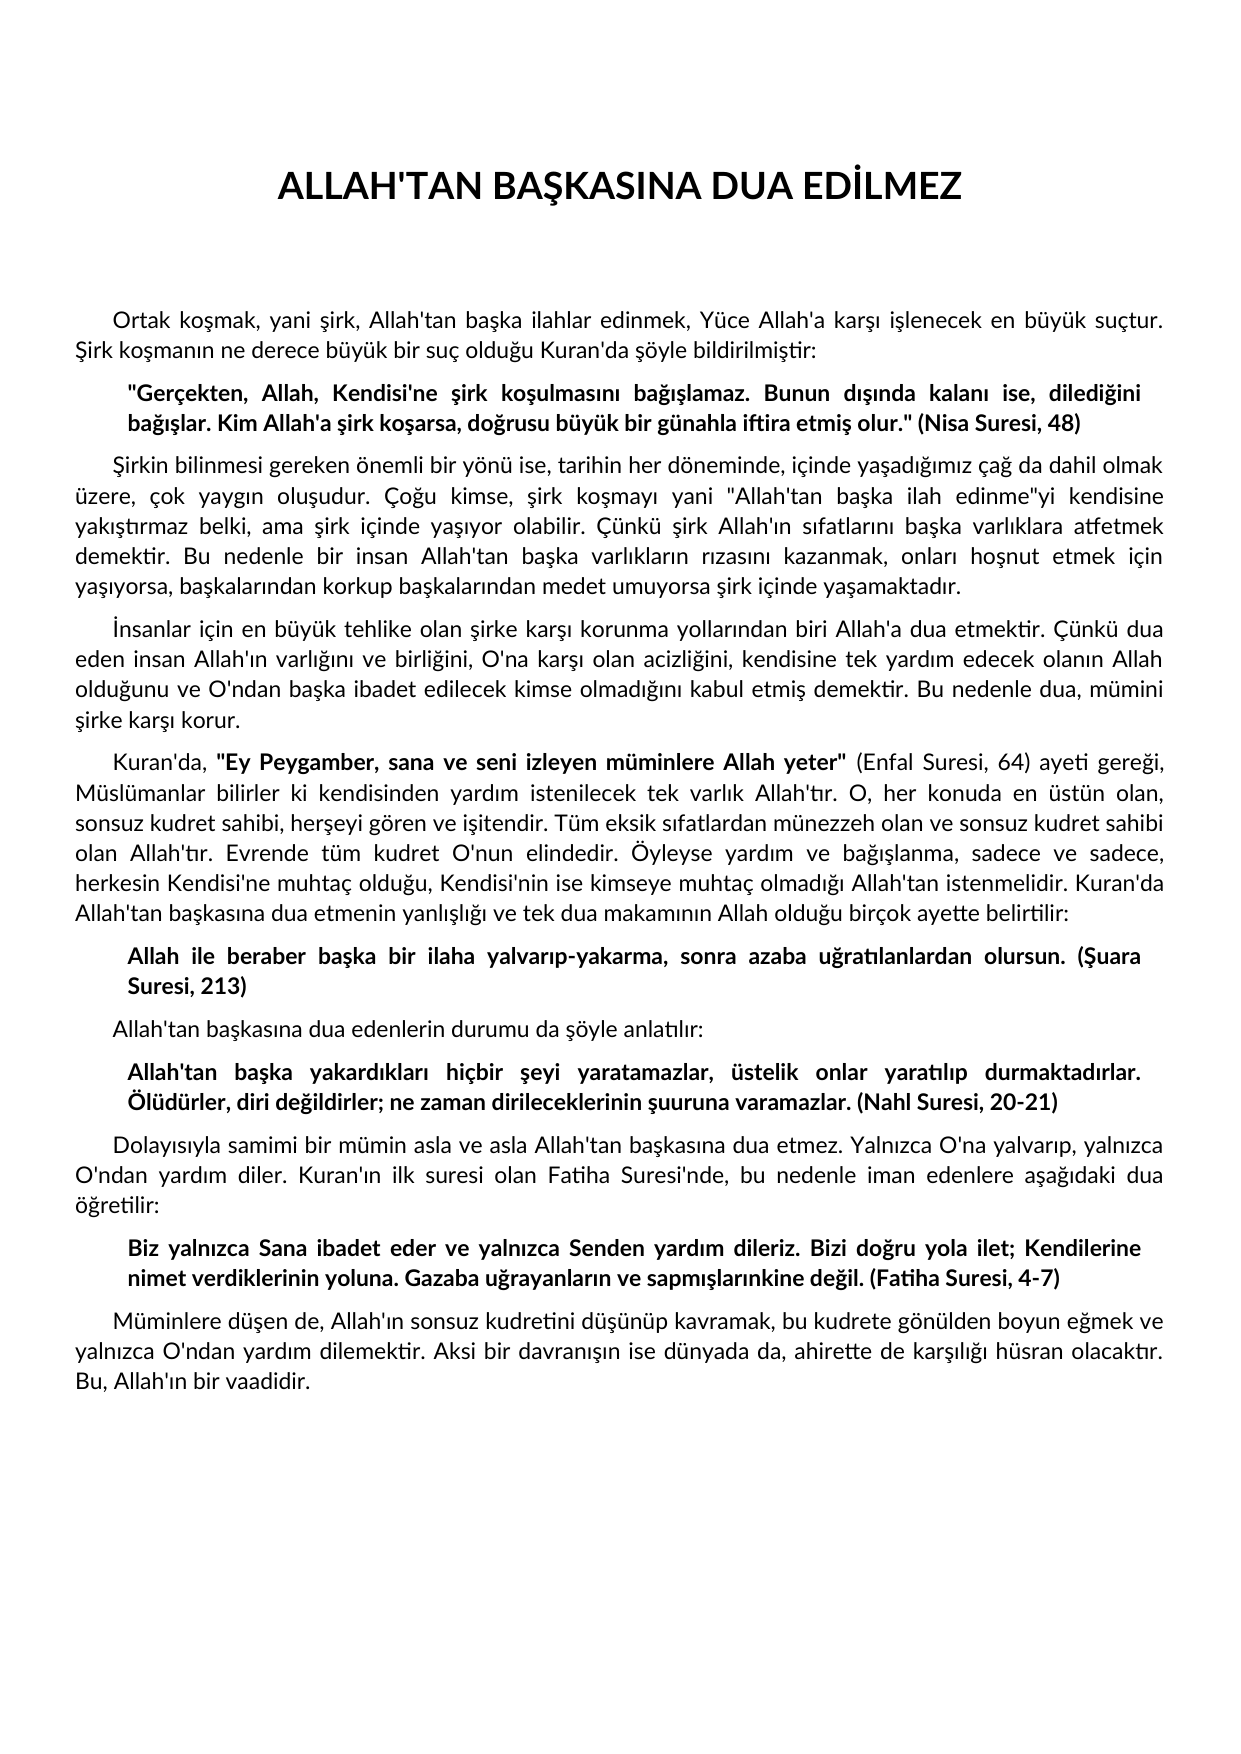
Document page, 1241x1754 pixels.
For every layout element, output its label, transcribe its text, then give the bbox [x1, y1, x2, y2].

text Ortak koşmak, yani şirk, Allah'tan başka ilahlar edinmek, Yüce Allah'a karşı işlenecek en büyük suçtur. Şirk koşmanın ne derece büyük bir suç olduğu Kuran'da şöyle bildirilmiştir: [75, 305, 1165, 363]
text Dolayısıyla samimi bir mümin asla ve asla Allah'tan başkasına dua etmez. Yalnızca O'na yalvarıp, yalnızca O'ndan yardım diler. Kuran'ın ilk suresi olan Fatiha Suresi'nde, bu nedenle iman edenlere aşağıdaki dua öğretilir: [75, 1130, 1165, 1218]
text Kuran'da, "Ey Peygamber, sana ve seni izleyen müminlere Allah yeter" (Enfal Suresi, 64) ayeti gereği, Müslümanlar bilirler ki kendisinden yardım istenilecek tek varlık Allah'tır. O, her konuda en üstün olan, sonsuz kudret sahibi, herşeyi gören ve işitendir. Tüm eksik sıfatlardan münezzeh olan ve sonsuz kudret sahibi olan Allah'tır. Evrende tüm kudret O'nun elindedir. Öyleyse yardım ve bağışlanma, sadece ve sadece, herkesin Kendisi'ne muhtaç olduğu, Kendisi'nin ise kimseye muhtaç olmadığı Allah'tan istenmelidir. Kuran'da Allah'tan başkasına dua etmenin yanlışlığı ve tek dua makamının Allah olduğu birçok ayette belirtilir: [75, 748, 1165, 927]
text "Gerçekten, Allah, Kendisi'ne şirk koşulmasını bağışlamaz. Bunun dışında kalanı ise, dilediğini bağışlar. Kim Allah'a şirk koşarsa, doğrusu büyük bir günahla iftira etmiş olur." (Nisa Suresi, 48) [127, 378, 1143, 436]
text Allah ile beraber başka bir ilaha yalvarıp-yakarma, sonra azaba uğratılanlardan olursun. (Şuara Suresi, 213) [127, 942, 1143, 999]
text Allah'tan başka yakardıkları hiçbir şeyi yaratamazlar, üstelik onlar yaratılıp durmaktadırlar. Ölüdürler, diri değildirler; ne zaman dirileceklerinin şuuruna varamazlar. (Nahl Suresi, 20-21) [127, 1057, 1143, 1115]
text Şirkin bilinmesi gereken önemli bir yönü ise, tarihin her döneminde, içinde yaşadığımız çağ da dahil olmak üzere, çok yaygın oluşudur. Çoğu kimse, şirk koşmayı yani "Allah'tan başka ilah edinme"yi kendisine yakıştırmaz belki, ama şirk içinde yaşıyor olabilir. Çünkü şirk Allah'ın sıfatlarını başka varlıklara atfetmek demektir. Bu nedenle bir insan Allah'tan başka varlıkların rızasını kazanmak, onları hoşnut etmek için yaşıyorsa, başkalarından korkup başkalarından medet umuyorsa şirk içinde yaşamaktadır. [75, 451, 1165, 599]
text Müminlere düşen de, Allah'ın sonsuz kudretini düşünüp kavramak, bu kudrete gönülden boyun eğmek ve yalnızca O'ndan yardım dilemektir. Aksi bir davranışın ise dünyada da, ahirette de karşılığı hüsran olacaktır. Bu, Allah'ın bir vaadidir. [75, 1306, 1165, 1394]
text Biz yalnızca Sana ibadet eder ve yalnızca Senden yardım dileriz. Bizi doğru yola ilet; Kendilerine nimet verdiklerinin yoluna. Gazaba uğrayanların ve sapmışlarınkine değil. (Fatiha Suresi, 4-7) [127, 1233, 1143, 1291]
subtitle ALLAH'TAN BAŞKASINA DUA EDİLMEZ [75, 162, 1165, 207]
text İnsanlar için en büyük tehlike olan şirke karşı korunma yollarından biri Allah'a dua etmektir. Çünkü dua eden insan Allah'ın varlığını ve birliğini, O'na karşı olan acizliğini, kendisine tek yardım edecek olanın Allah olduğunu ve O'ndan başka ibadet edilecek kimse olmadığını kabul etmiş demektir. Bu nedenle dua, mümini şirke karşı korur. [75, 615, 1165, 733]
text Allah'tan başkasına dua edenlerin durumu da şöyle anlatılır: [75, 1015, 1165, 1042]
